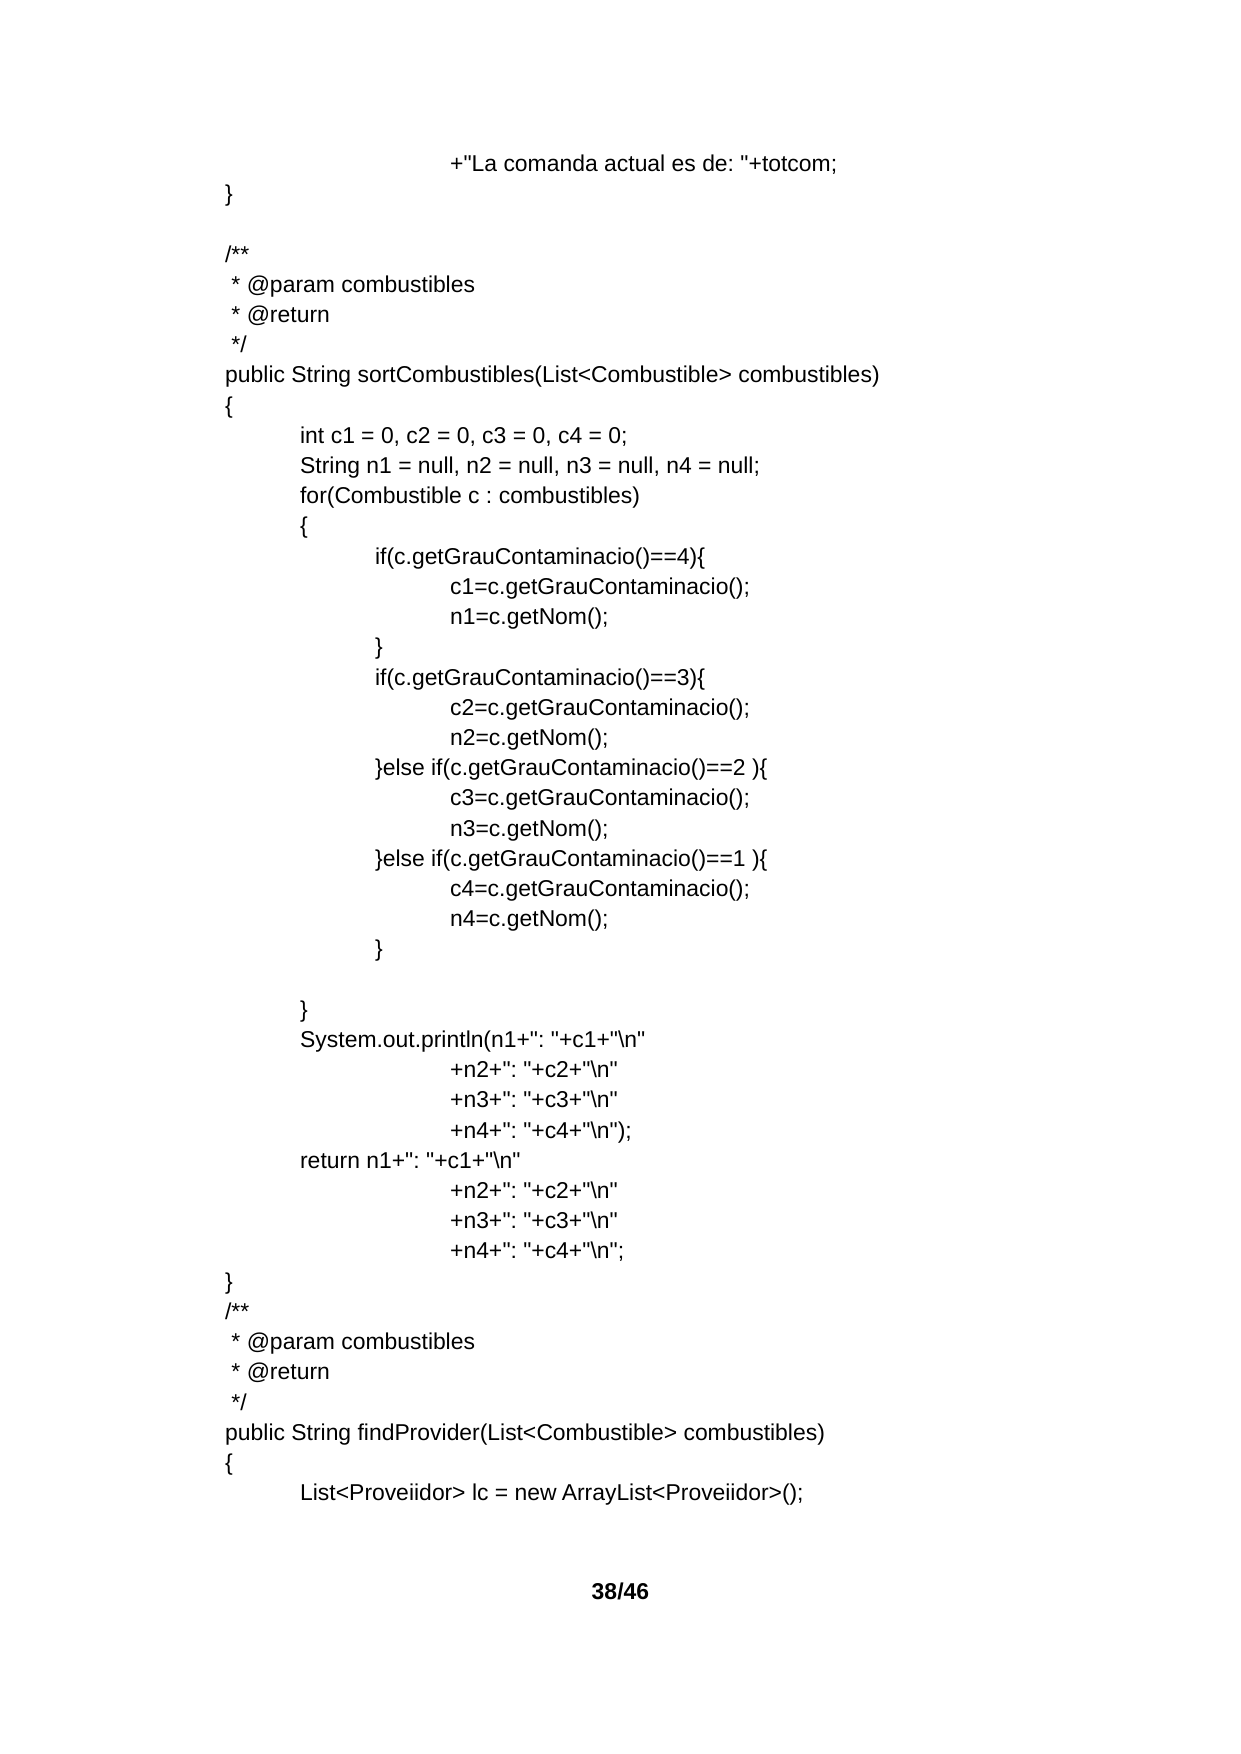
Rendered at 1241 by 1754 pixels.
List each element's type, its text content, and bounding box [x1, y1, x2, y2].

text if(c.getGrauContaminacio()==3){ [150, 663, 1090, 690]
text n2=c.getNom(); [150, 724, 1090, 750]
text +n3+": "+c3+"\n" [150, 1086, 1090, 1113]
text if(c.getGrauContaminacio()==4){ [150, 543, 1090, 569]
text String n1 = null, n2 = null, n3 = null, n4 = null; [150, 452, 1090, 478]
text n1=c.getNom(); [150, 603, 1090, 629]
text List<Proveiidor> lc = new ArrayList<Proveiidor>(); [150, 1479, 1090, 1506]
text System.out.println(n1+": "+c1+"\n" [150, 1026, 1090, 1052]
text }else if(c.getGrauContaminacio()==2 ){ [150, 754, 1090, 781]
text n3=c.getNom(); [150, 814, 1090, 841]
text } [150, 1268, 1090, 1294]
text }else if(c.getGrauContaminacio()==1 ){ [150, 845, 1090, 871]
text } [150, 180, 1090, 207]
text /** [150, 241, 1090, 267]
text int c1 = 0, c2 = 0, c3 = 0, c4 = 0; [150, 422, 1090, 448]
text } [150, 935, 1090, 962]
text +n4+": "+c4+"\n"); [150, 1117, 1090, 1143]
text * @return [150, 1358, 1090, 1385]
text { [150, 512, 1090, 539]
text +n3+": "+c3+"\n" [150, 1207, 1090, 1234]
text * @param combustibles [150, 271, 1090, 297]
text * @param combustibles [150, 1328, 1090, 1354]
text * @return [150, 301, 1090, 327]
text { [150, 392, 1090, 418]
text n4=c.getNom(); [150, 905, 1090, 932]
text +"La comanda actual es de: "+totcom; [150, 150, 1090, 176]
text c1=c.getGrauContaminacio(); [150, 573, 1090, 599]
text +n2+": "+c2+"\n" [150, 1177, 1090, 1203]
text for(Combustible c : combustibles) [150, 482, 1090, 509]
text +n2+": "+c2+"\n" [150, 1056, 1090, 1083]
text public String findProvider(List<Combustible> combustibles) [150, 1419, 1090, 1445]
text c2=c.getGrauContaminacio(); [150, 694, 1090, 720]
text */ [150, 1388, 1090, 1415]
text } [150, 633, 1090, 660]
text */ [150, 331, 1090, 358]
text public String sortCombustibles(List<Combustible> combustibles) [150, 361, 1090, 388]
text } [150, 996, 1090, 1022]
text c4=c.getGrauContaminacio(); [150, 875, 1090, 901]
text +n4+": "+c4+"\n"; [150, 1237, 1090, 1264]
text return n1+": "+c1+"\n" [150, 1147, 1090, 1173]
text c3=c.getGrauContaminacio(); [150, 784, 1090, 811]
text /** [150, 1298, 1090, 1324]
text { [150, 1449, 1090, 1475]
